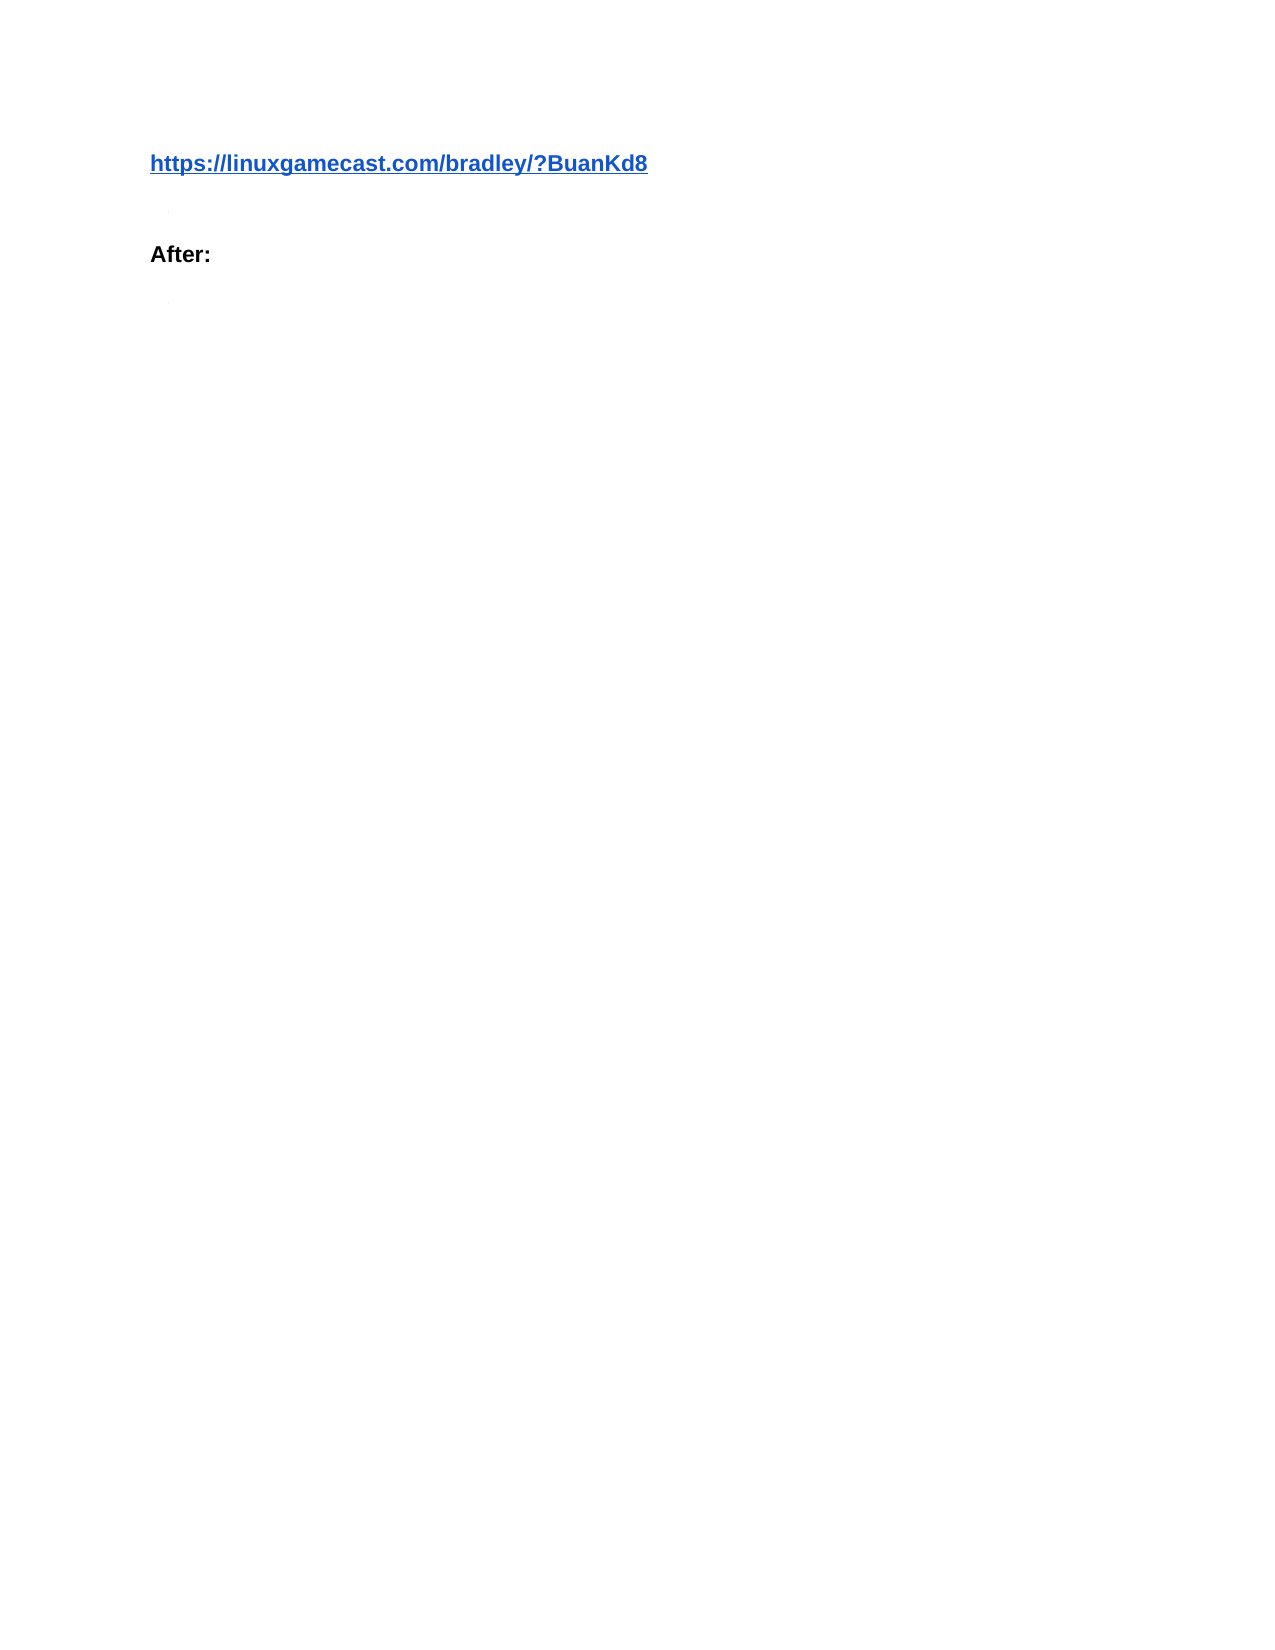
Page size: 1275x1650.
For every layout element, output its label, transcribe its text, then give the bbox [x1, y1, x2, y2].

text After: [150, 241, 1125, 267]
text https://linuxgamecast.com/bradley/?BuanKd8 [150, 150, 1125, 176]
